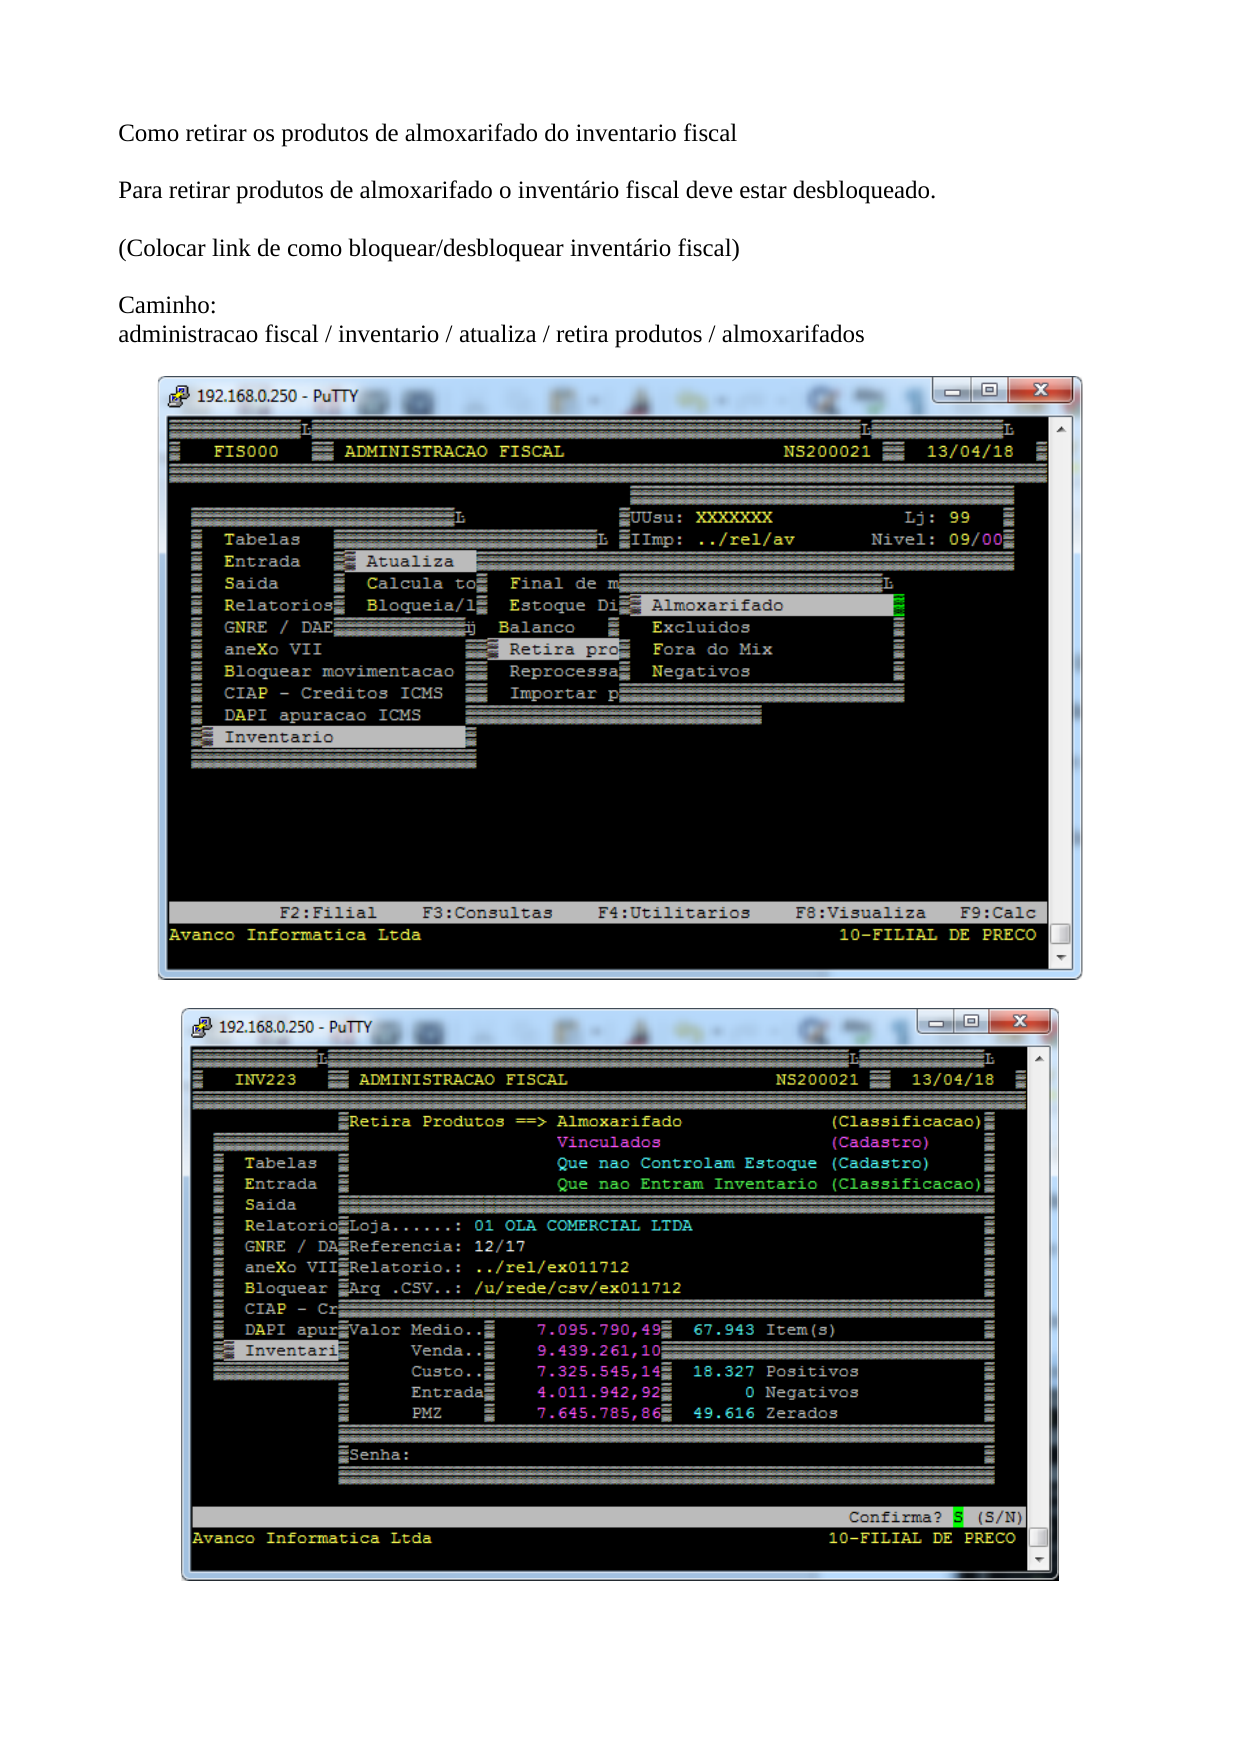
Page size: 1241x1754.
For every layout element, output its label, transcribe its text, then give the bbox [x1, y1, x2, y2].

text (Colocar link de como bloquear/desbloquear inventário fiscal) [118, 233, 1122, 262]
text Como retirar os produtos de almoxarifado do inventario fiscal [118, 118, 1122, 147]
text Caminho: [118, 291, 1122, 319]
picture [157, 376, 1083, 980]
text Para retirar produtos de almoxarifado o inventário fiscal deve estar desbloqueado. [118, 176, 1122, 204]
text administracao fiscal / inventario / atualiza / retira produtos / almoxarifados [118, 319, 1122, 348]
picture [181, 1008, 1059, 1581]
